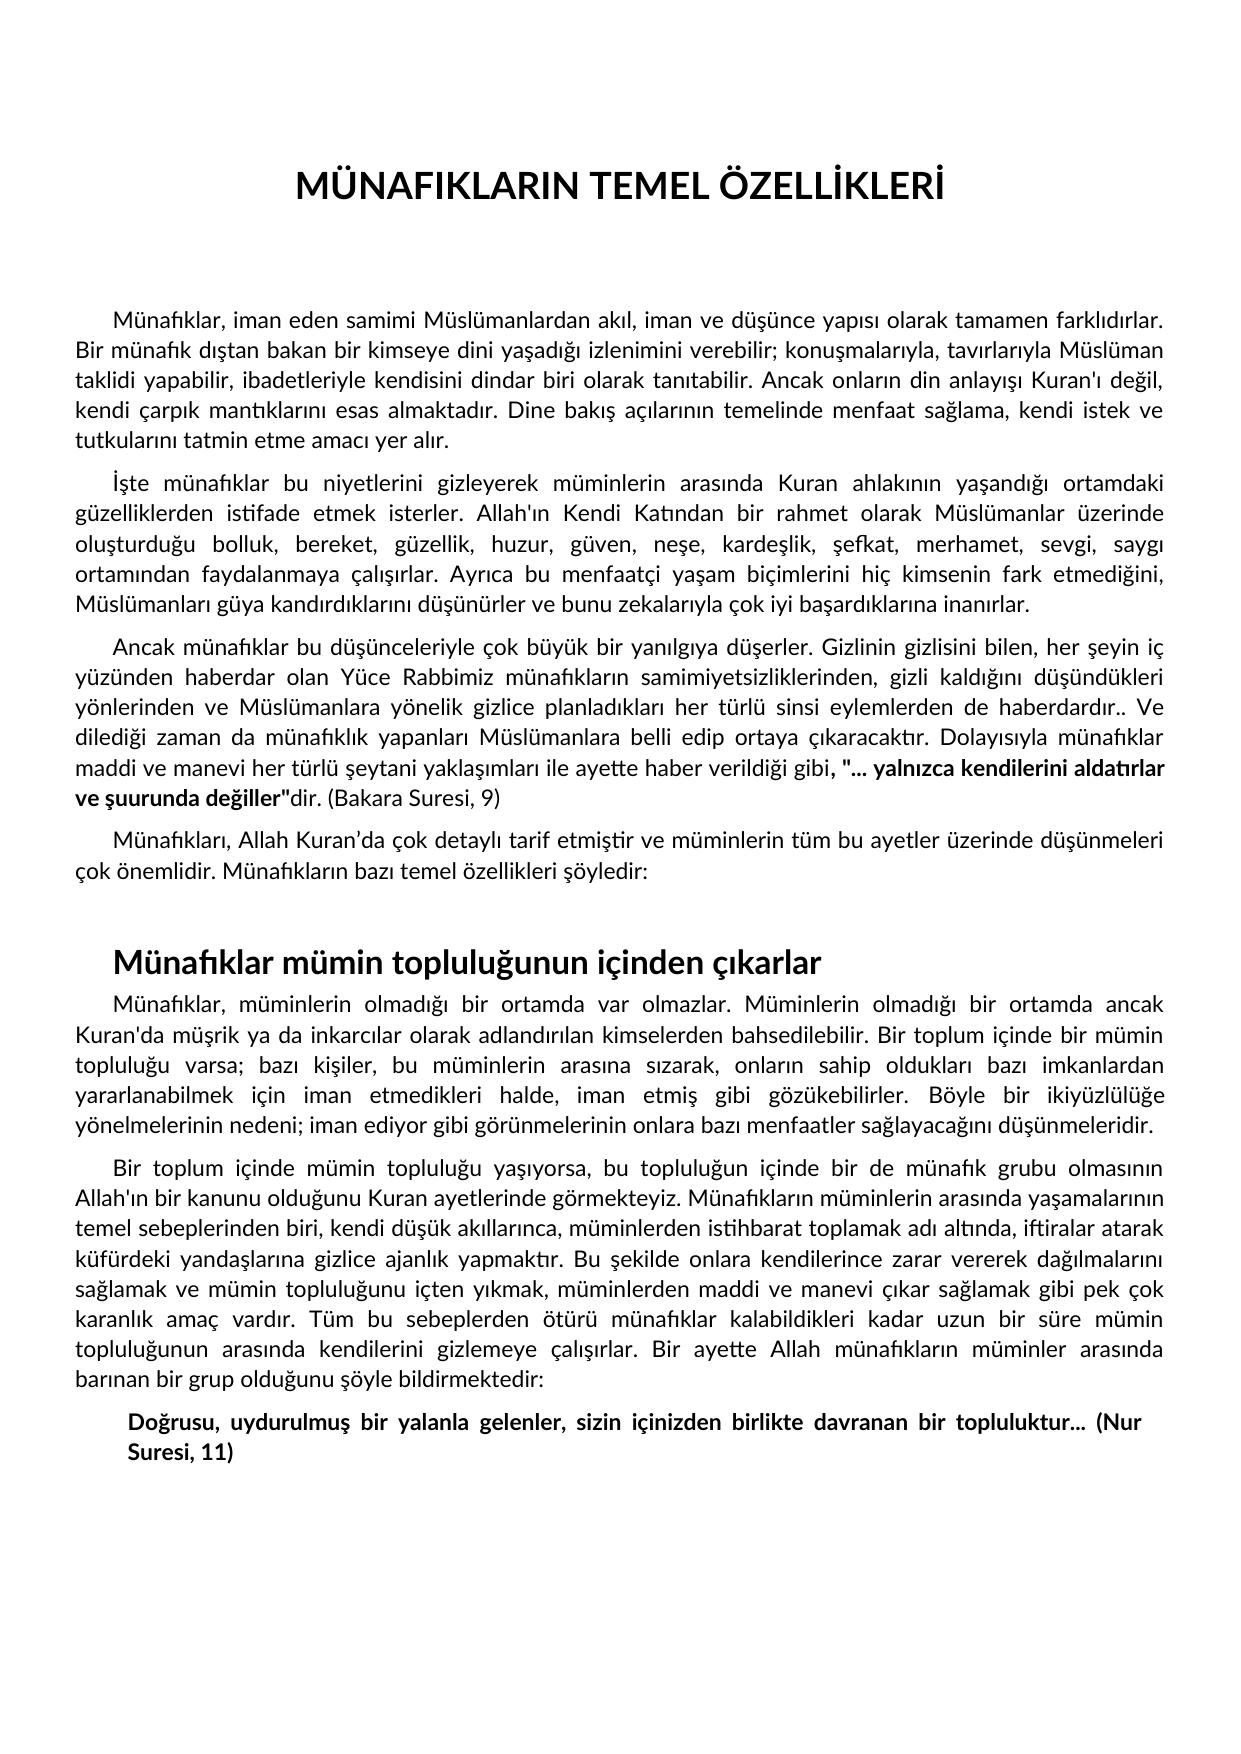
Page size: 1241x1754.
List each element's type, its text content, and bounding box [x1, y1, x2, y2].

text Ancak münafıklar bu düşünceleriyle çok büyük bir yanılgıya düşerler. Gizlinin gizlisini bilen, her şeyin iç yüzünden haberdar olan Yüce Rabbimiz münafıkların samimiyetsizliklerinden, gizli kaldığını düşündükleri yönlerinden ve Müslümanlara yönelik gizlice planladıkları her türlü sinsi eylemlerden de haberdardır.. Ve dilediği zaman da münafıklık yapanları Müslümanlara belli edip ortaya çıkaracaktır. Dolayısıyla münafıklar maddi ve manevi her türlü şeytani yaklaşımları ile ayette haber verildiği gibi, "... yalnızca kendilerini aldatırlar ve şuurunda değiller"dir. (Bakara Suresi, 9) [75, 632, 1165, 811]
text Bir toplum içinde mümin topluluğu yaşıyorsa, bu topluluğun içinde bir de münafık grubu olmasının Allah'ın bir kanunu olduğunu Kuran ayetlerinde görmekteyiz. Münafıkların müminlerin arasında yaşamalarının temel sebeplerinden biri, kendi düşük akıllarınca, müminlerden istihbarat toplamak adı altında, iftiralar atarak küfürdeki yandaşlarına gizlice ajanlık yapmaktır. Bu şekilde onlara kendilerince zarar vererek dağılmalarını sağlamak ve mümin topluluğunu içten yıkmak, müminlerden maddi ve manevi çıkar sağlamak gibi pek çok karanlık amaç vardır. Tüm bu sebeplerden ötürü münafıklar kalabildikleri kadar uzun bir süre mümin topluluğunun arasında kendilerini gizlemeye çalışırlar. Bir ayette Allah münafıkların müminler arasında barınan bir grup olduğunu şöyle bildirmektedir: [75, 1154, 1165, 1393]
subtitle Münafıklar mümin topluluğunun içinden çıkarlar [112, 942, 1165, 982]
text Münafıklar, iman eden samimi Müslümanlardan akıl, iman ve düşünce yapısı olarak tamamen farklıdırlar. Bir münafık dıştan bakan bir kimseye dini yaşadığı izlenimini verebilir; konuşmalarıyla, tavırlarıyla Müslüman taklidi yapabilir, ibadetleriyle kendisini dindar biri olarak tanıtabilir. Ancak onların din anlayışı Kuran'ı değil, kendi çarpık mantıklarını esas almaktadır. Dine bakış açılarının temelinde menfaat sağlama, kendi istek ve tutkularını tatmin etme amacı yer alır. [75, 305, 1165, 454]
text Münafıkları, Allah Kuran’da çok detaylı tarif etmiştir ve müminlerin tüm bu ayetler üzerinde düşünmeleri çok önemlidir. Münafıkların bazı temel özellikleri şöyledir: [75, 826, 1165, 884]
subtitle MÜNAFIKLARIN TEMEL ÖZELLİKLERİ [75, 162, 1165, 207]
text Münafıklar, müminlerin olmadığı bir ortamda var olmazlar. Müminlerin olmadığı bir ortamda ancak Kuran'da müşrik ya da inkarcılar olarak adlandırılan kimselerden bahsedilebilir. Bir toplum içinde bir mümin topluluğu varsa; bazı kişiler, bu müminlerin arasına sızarak, onların sahip oldukları bazı imkanlardan yararlanabilmek için iman etmedikleri halde, iman etmiş gibi gözükebilirler. Böyle bir ikiyüzlülüğe yönelmelerinin nedeni; iman ediyor gibi görünmelerinin onlara bazı menfaatler sağlayacağını düşünmeleridir. [75, 990, 1165, 1138]
text İşte münafıklar bu niyetlerini gizleyerek müminlerin arasında Kuran ahlakının yaşandığı ortamdaki güzelliklerden istifade etmek isterler. Allah'ın Kendi Katından bir rahmet olarak Müslümanlar üzerinde oluşturduğu bolluk, bereket, güzellik, huzur, güven, neşe, kardeşlik, şefkat, merhamet, sevgi, saygı ortamından faydalanmaya çalışırlar. Ayrıca bu menfaatçi yaşam biçimlerini hiç kimsenin fark etmediğini, Müslümanları güya kandırdıklarını düşünürler ve bunu zekalarıyla çok iyi başardıklarına inanırlar. [75, 469, 1165, 617]
text Doğrusu, uydurulmuş bir yalanla gelenler, sizin içinizden birlikte davranan bir topluluktur... (Nur Suresi, 11) [127, 1408, 1143, 1466]
